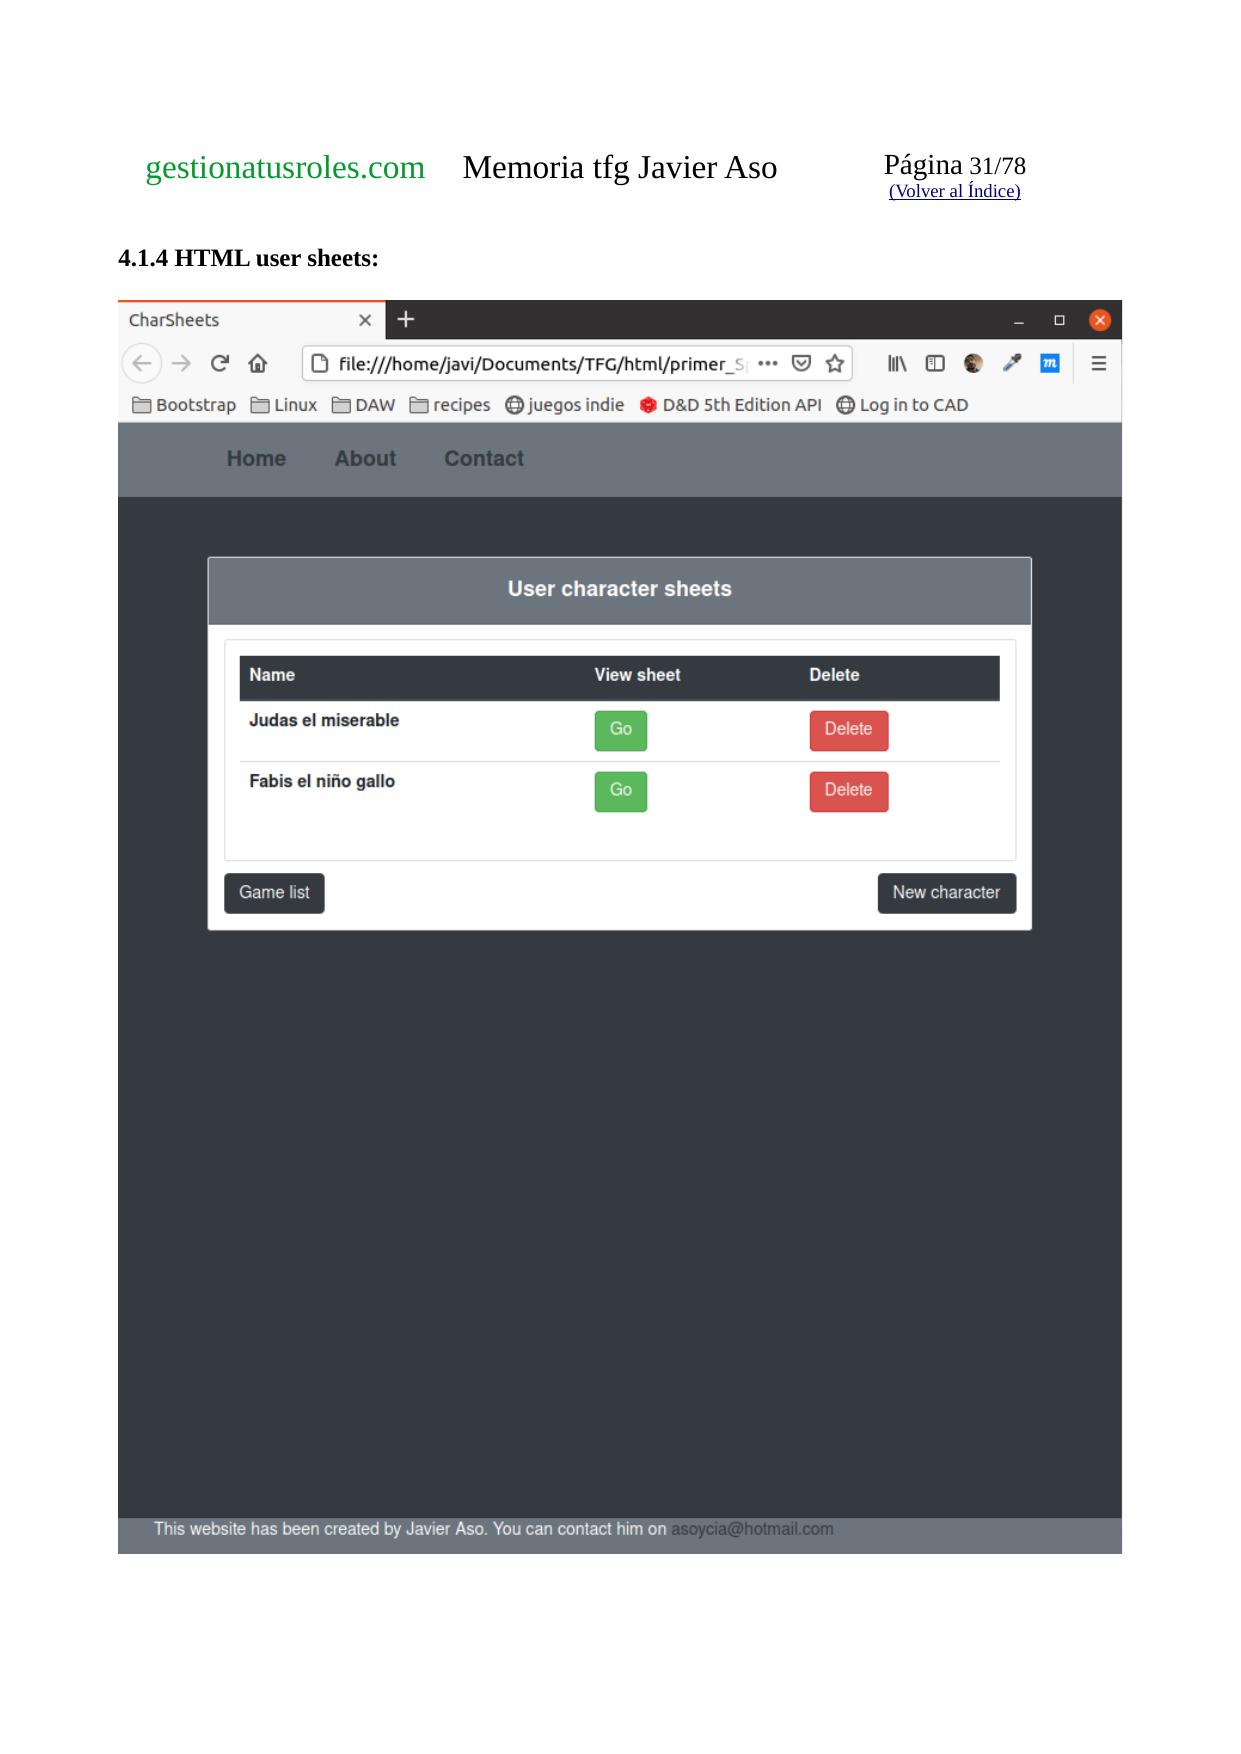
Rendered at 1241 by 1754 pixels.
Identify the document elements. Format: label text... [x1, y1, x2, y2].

table_header Página 31/78 (Volver al Índice) [788, 118, 1122, 214]
table_header gestionatusroles.com [118, 118, 453, 214]
picture [118, 300, 1123, 1554]
table_header Memoria tfg Javier Aso [453, 118, 787, 214]
text 4.1.4 HTML user sheets: [118, 243, 1122, 271]
